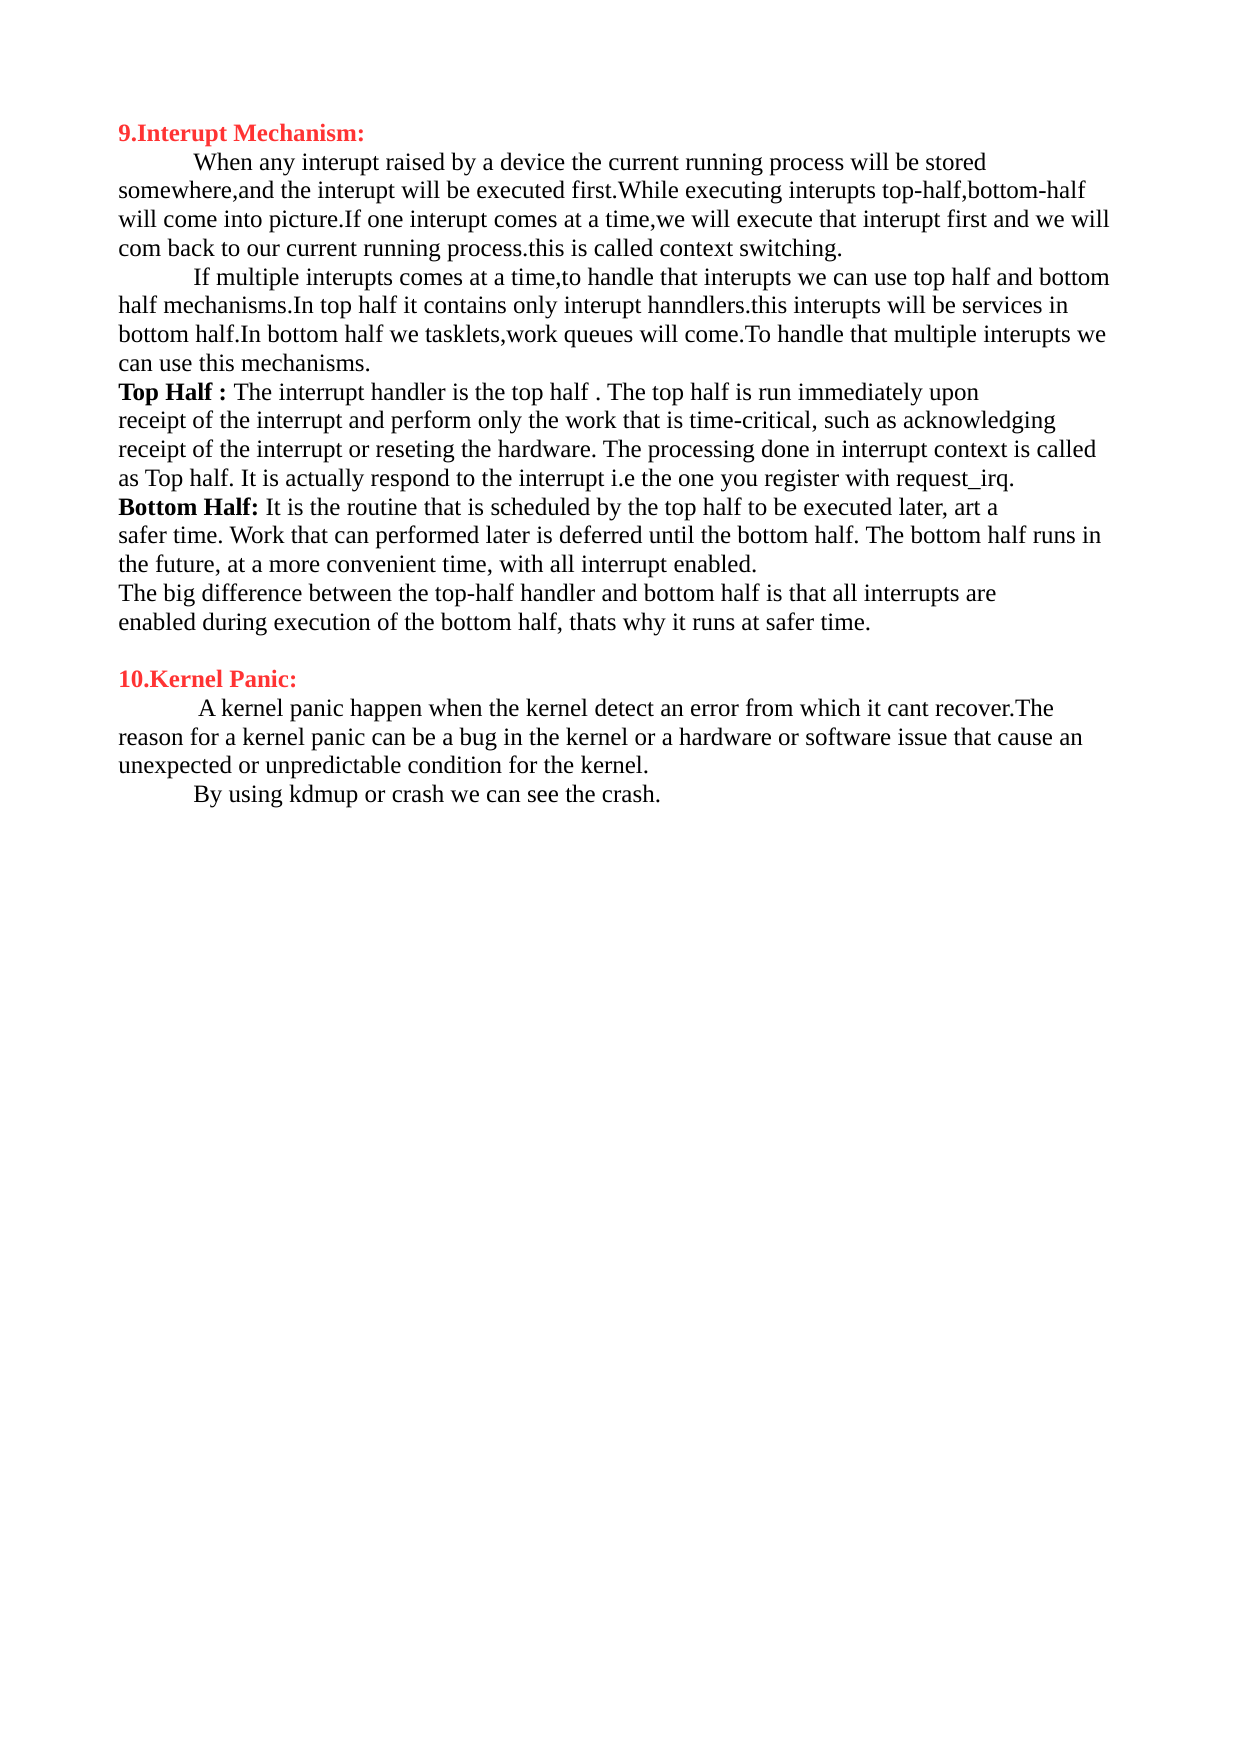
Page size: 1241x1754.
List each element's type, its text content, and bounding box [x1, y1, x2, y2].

text If multiple interupts comes at a time,to handle that interupts we can use top half and bottom half mechanisms.In top half it contains only interupt hanndlers.this interupts will be services in bottom half.In bottom half we tasklets,work queues will come.To handle that multiple interupts we can use this mechanisms. [118, 262, 1122, 377]
text When any interupt raised by a device the current running process will be stored somewhere,and the interupt will be executed first.While executing interupts top-half,bottom-half will come into picture.If one interupt comes at a time,we will execute that interupt first and we will com back to our current running process.this is called context switching. [118, 147, 1122, 262]
text A kernel panic happen when the kernel detect an error from which it cant recover.The reason for a kernel panic can be a bug in the kernel or a hardware or software issue that cause an unexpected or unpredictable condition for the kernel. [118, 693, 1122, 779]
text 9.Interupt Mechanism: [118, 118, 1122, 147]
text safer time. Work that can performed later is deferred until the bottom half. The bottom half runs in [118, 521, 1122, 549]
text the future, at a more convenient time, with all interrupt enabled. [118, 549, 1122, 578]
text as Top half. It is actually respond to the interrupt i.e the one you register with request_irq. [118, 463, 1122, 492]
text Top Half : The interrupt handler is the top half . The top half is run immediately upon [118, 377, 1122, 406]
text The big difference between the top-half handler and bottom half is that all interrupts are [118, 578, 1122, 607]
text By using kdmup or crash we can see the crash. [118, 779, 1122, 808]
text receipt of the interrupt and perform only the work that is time-critical, such as acknowledging [118, 406, 1122, 434]
text receipt of the interrupt or reseting the hardware. The processing done in interrupt context is called [118, 434, 1122, 463]
text Bottom Half: It is the routine that is scheduled by the top half to be executed later, art a [118, 492, 1122, 521]
text enabled during execution of the bottom half, thats why it runs at safer time. [118, 607, 1122, 636]
text 10.Kernel Panic: [118, 664, 1122, 693]
